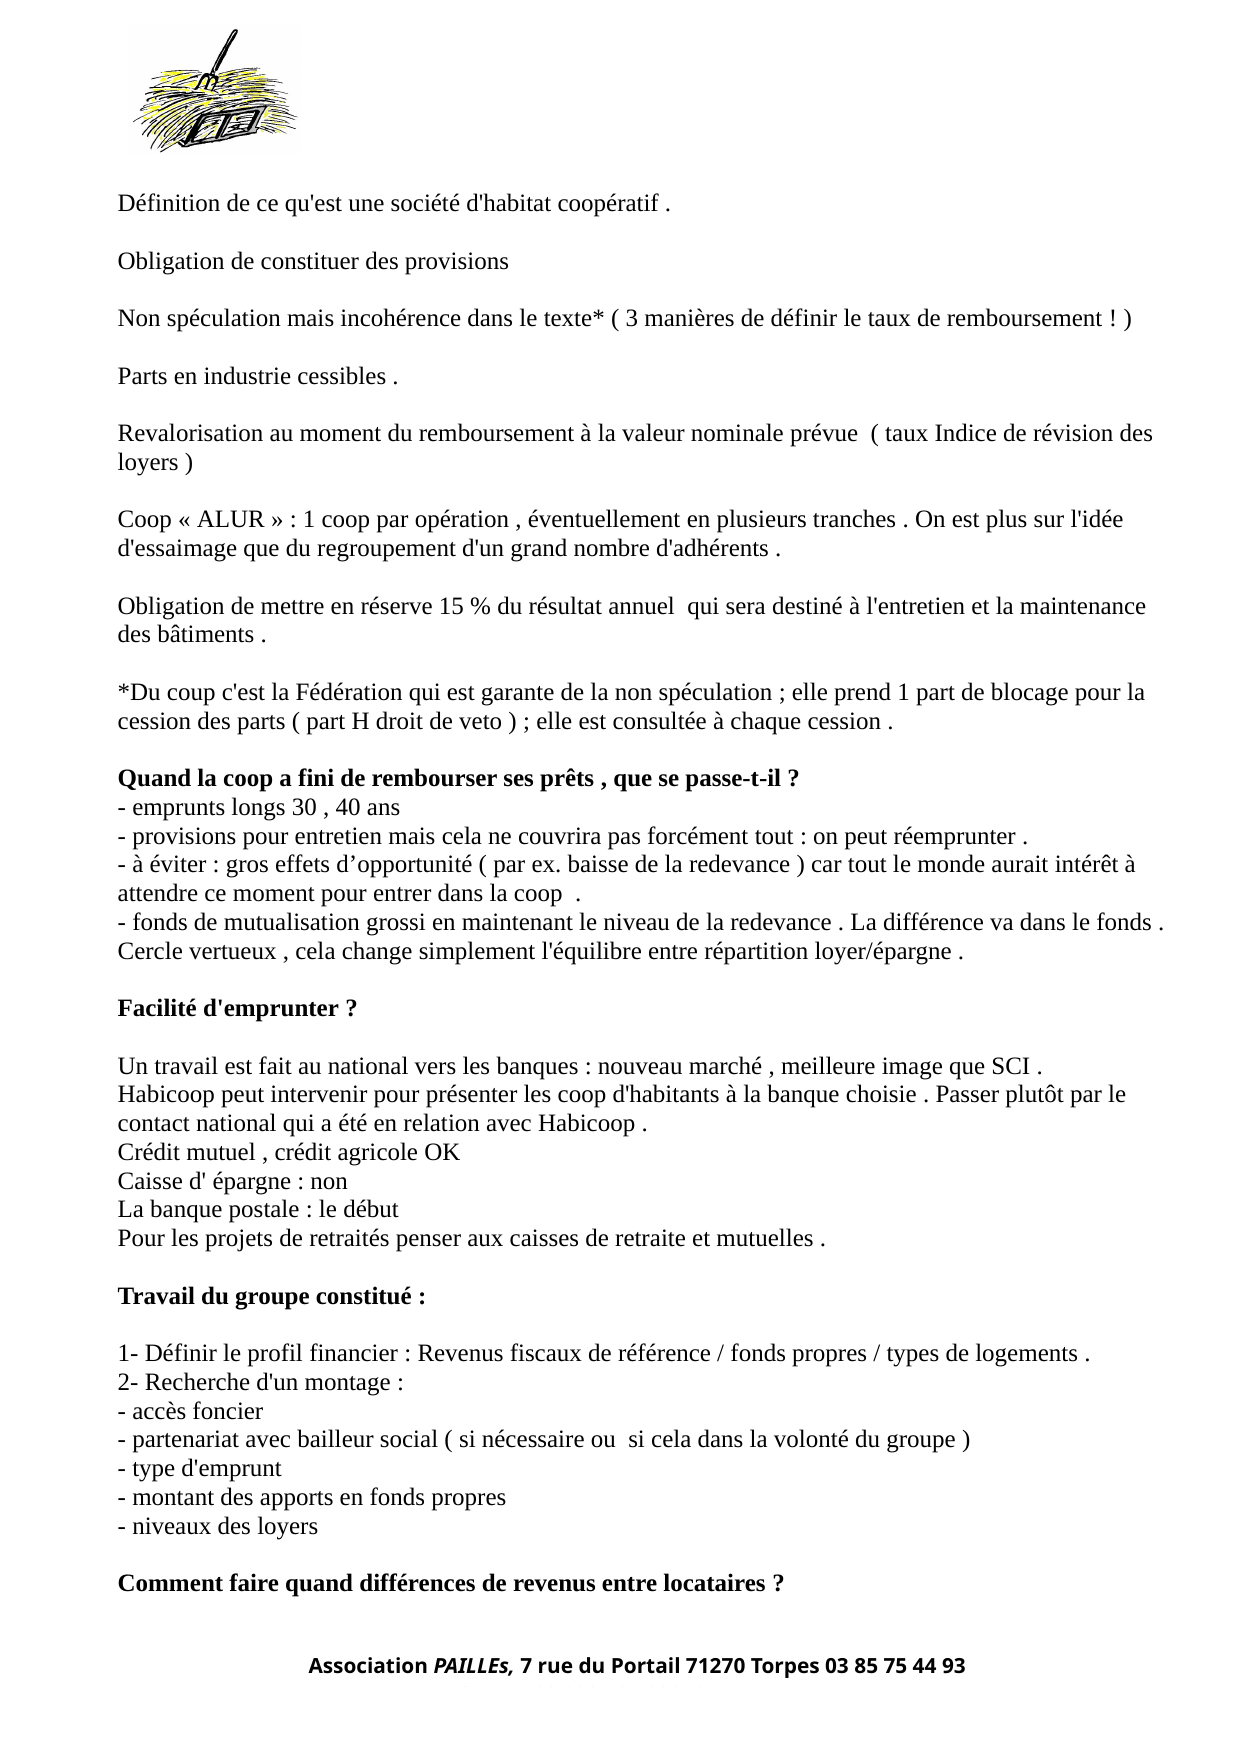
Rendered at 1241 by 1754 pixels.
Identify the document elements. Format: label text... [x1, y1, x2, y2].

text Caisse d' épargne : non [117, 1166, 1168, 1194]
text - à éviter : gros effets d’opportunité ( par ex. baisse de la redevance ) car tout le monde aurait intérêt à attendre ce moment pour entrer dans la coop . [117, 849, 1168, 907]
text Quand la coop a fini de rembourser ses prêts , que se passe-t-il ? [117, 763, 1168, 792]
text *Du coup c'est la Fédération qui est garante de la non spéculation ; elle prend 1 part de blocage pour la cession des parts ( part H droit de veto ) ; elle est consultée à chaque cession . [117, 677, 1168, 734]
text Travail du groupe constitué : [117, 1281, 1168, 1309]
text - emprunts longs 30 , 40 ans [117, 792, 1168, 821]
text Parts en industrie cessibles . [117, 361, 1168, 389]
text Non spéculation mais incohérence dans le texte* ( 3 manières de définir le taux de remboursement ! ) [117, 303, 1168, 332]
text - montant des apports en fonds propres [117, 1482, 1168, 1511]
text 2- Recherche d'un montage : [117, 1367, 1168, 1396]
text - fonds de mutualisation grossi en maintenant le niveau de la redevance . La différence va dans le fonds . Cercle vertueux , cela change simplement l'équilibre entre répartition loyer/épargne . [117, 907, 1168, 964]
text - type d'emprunt [117, 1453, 1168, 1482]
text - niveaux des loyers [117, 1511, 1168, 1539]
text Obligation de constituer des provisions [117, 246, 1168, 274]
text Revalorisation au moment du remboursement à la valeur nominale prévue ( taux Indice de révision des loyers ) [117, 418, 1168, 476]
text La banque postale : le début [117, 1194, 1168, 1223]
text Facilité d'emprunter ? [117, 993, 1168, 1022]
text Crédit mutuel , crédit agricole OK [117, 1137, 1168, 1166]
text Coop « ALUR » : 1 coop par opération , éventuellement en plusieurs tranches . On est plus sur l'idée d'essaimage que du regroupement d'un grand nombre d'adhérents . [117, 504, 1168, 562]
text 1- Définir le profil financier : Revenus fiscaux de référence / fonds propres / types de logements . [117, 1338, 1168, 1367]
text Pour les projets de retraités penser aux caisses de retraite et mutuelles . [117, 1223, 1168, 1252]
picture [127, 23, 302, 154]
text - partenariat avec bailleur social ( si nécessaire ou si cela dans la volonté du groupe ) [117, 1424, 1168, 1453]
text Un travail est fait au national vers les banques : nouveau marché , meilleure image que SCI . [117, 1051, 1168, 1079]
text Définition de ce qu'est une société d'habitat coopératif . [117, 188, 1168, 217]
text - provisions pour entretien mais cela ne couvrira pas forcément tout : on peut réemprunter . [117, 821, 1168, 849]
text - accès foncier [117, 1396, 1168, 1424]
text Obligation de mettre en réserve 15 % du résultat annuel qui sera destiné à l'entretien et la maintenance des bâtiments . [117, 591, 1168, 648]
text Habicoop peut intervenir pour présenter les coop d'habitants à la banque choisie . Passer plutôt par le contact national qui a été en relation avec Habicoop . [117, 1079, 1168, 1137]
text Comment faire quand différences de revenus entre locataires ? [117, 1568, 1168, 1597]
